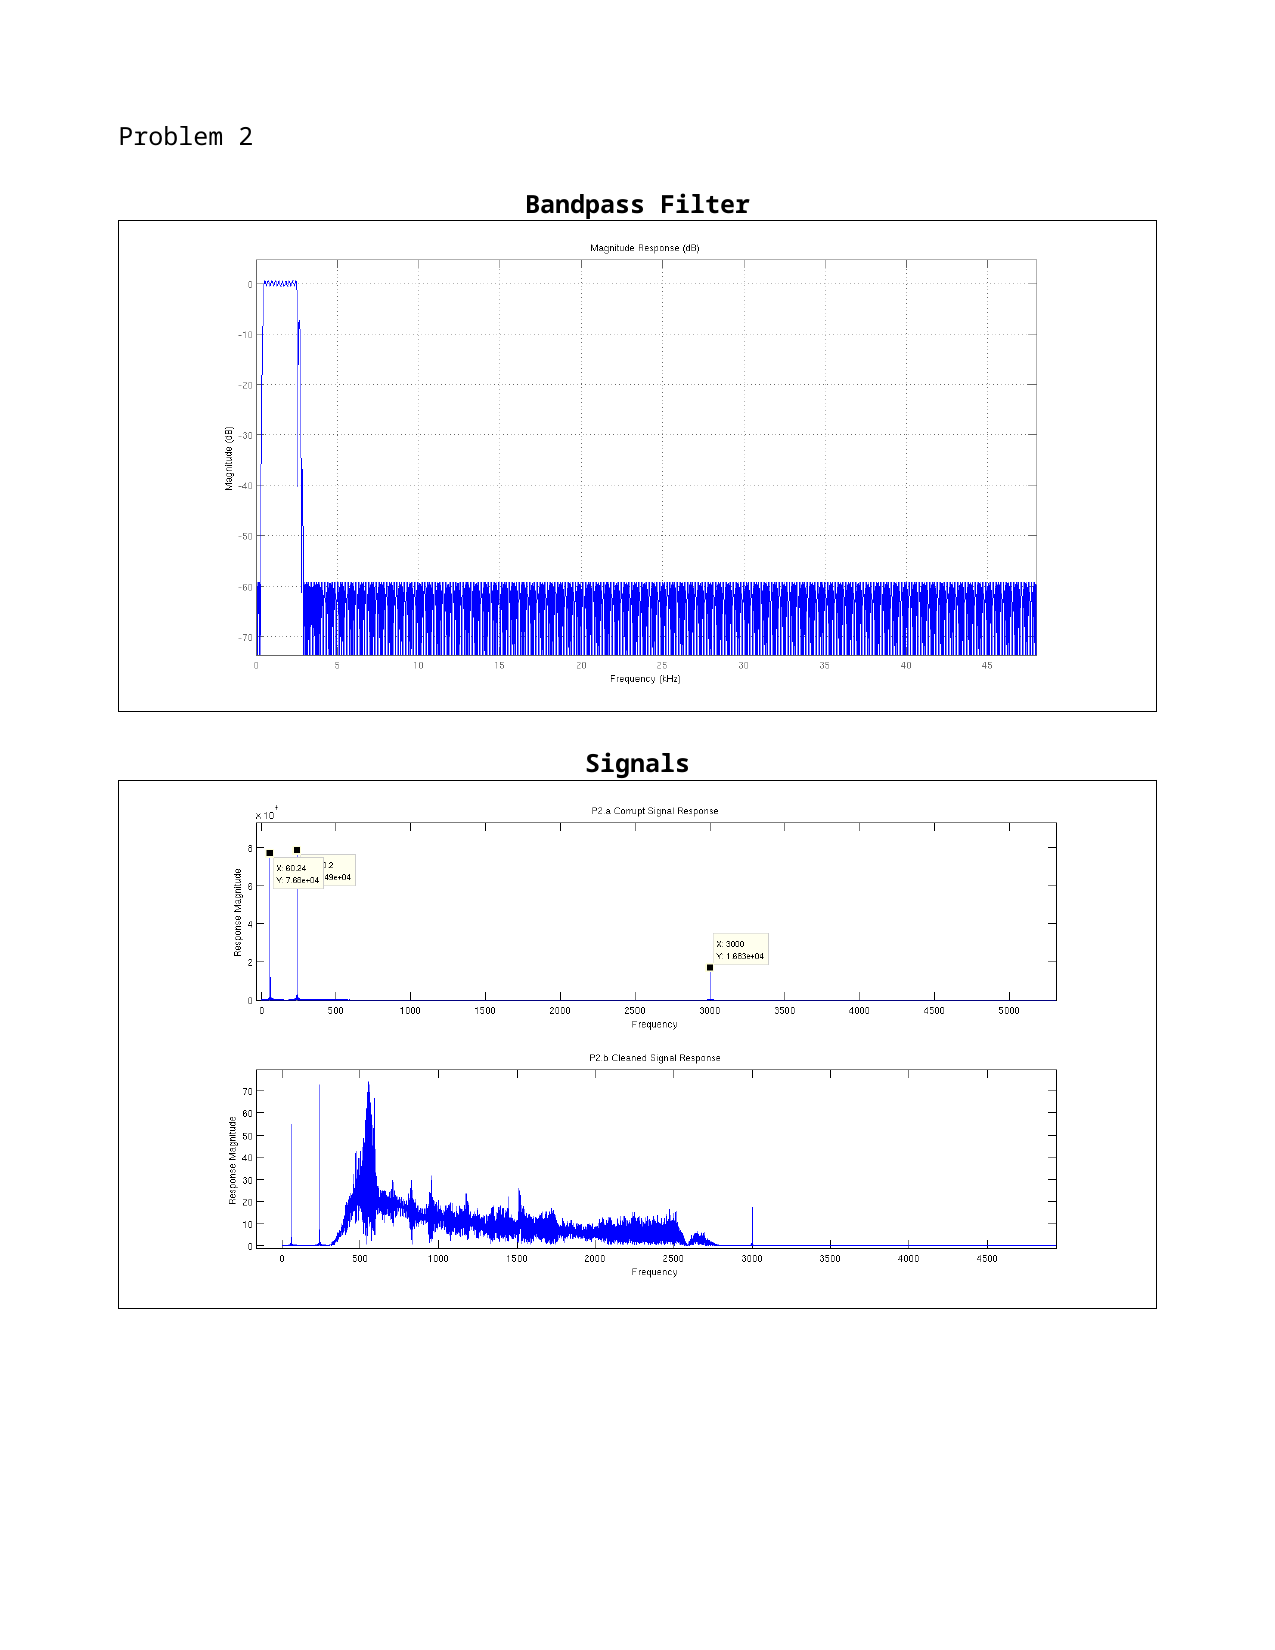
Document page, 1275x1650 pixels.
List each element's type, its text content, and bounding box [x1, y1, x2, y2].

text Problem 2 [118, 118, 1157, 152]
text Signals [118, 746, 1157, 780]
text Bandpass Filter [118, 186, 1157, 220]
picture [121, 223, 1154, 708]
picture [121, 783, 1154, 1305]
